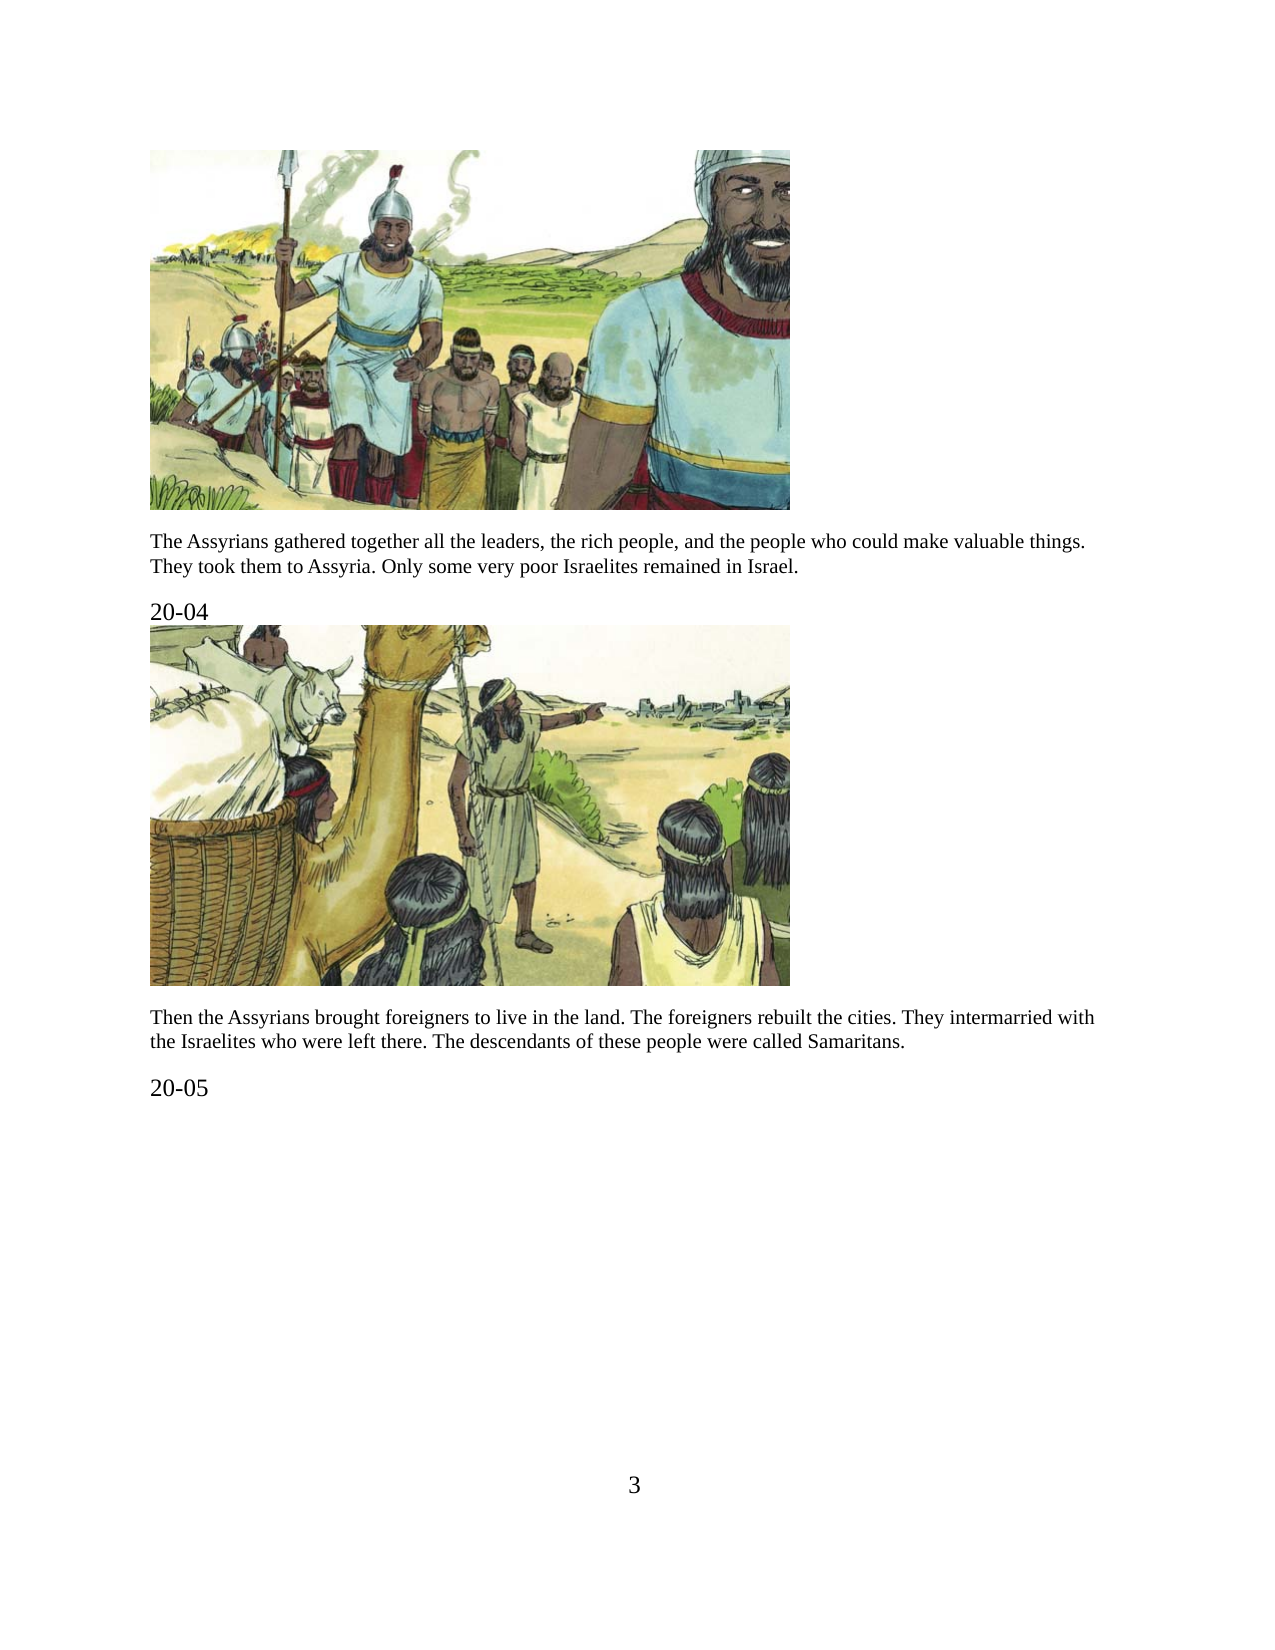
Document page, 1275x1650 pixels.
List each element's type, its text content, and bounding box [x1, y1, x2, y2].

picture [150, 625, 790, 986]
subtitle 20-05 [150, 1073, 1125, 1102]
text The Assyrians gathered together all the leaders, the rich people, and the people who could make valuable things. They took them to Assyria. Only some very poor Israelites remained in Israel. [150, 529, 1125, 578]
picture [150, 150, 790, 510]
subtitle 20-04 [150, 597, 1125, 626]
text Then the Assyrians brought foreigners to live in the land. The foreigners rebuilt the cities. They intermarried with the Israelites who were left there. The descendants of these people were called Samaritans. [150, 1005, 1125, 1053]
